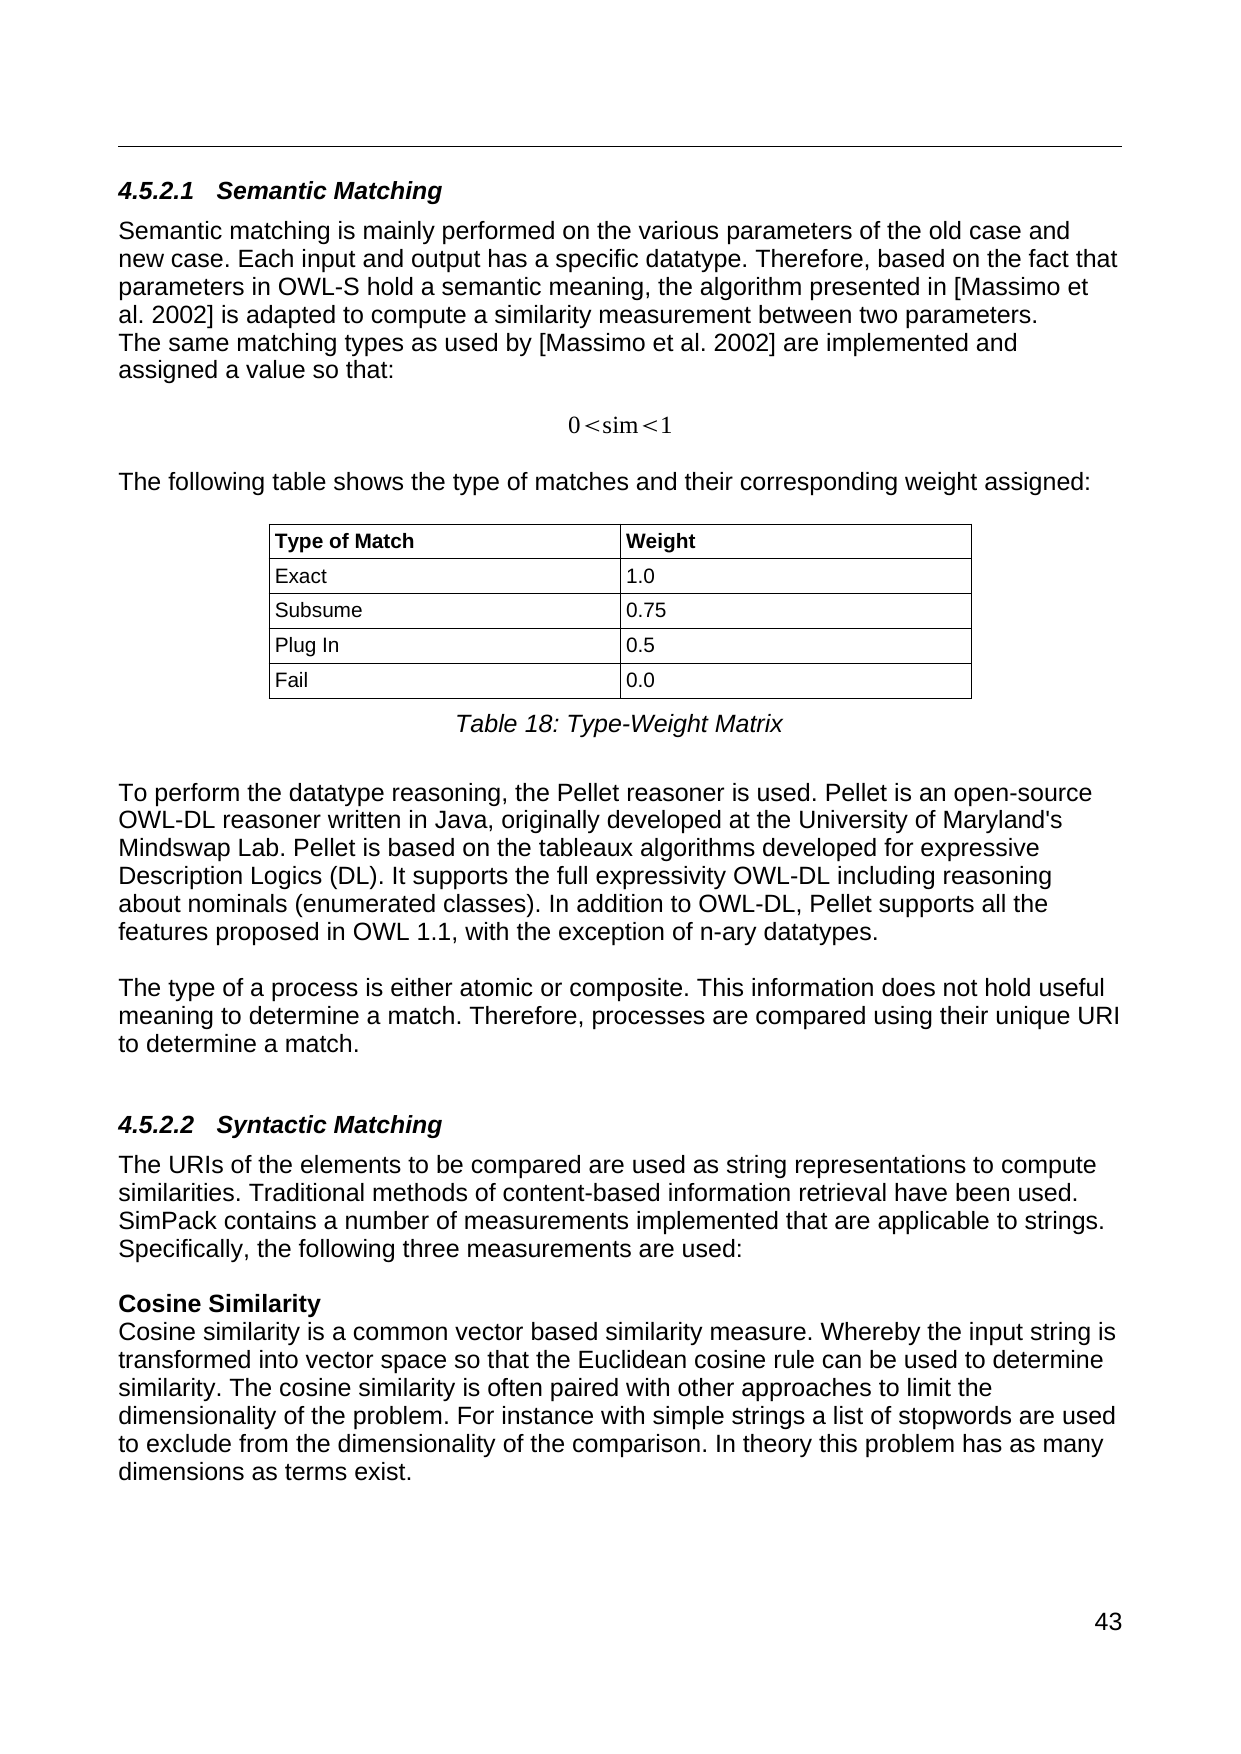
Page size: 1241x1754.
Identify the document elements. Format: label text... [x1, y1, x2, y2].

text The URIs of the elements to be compared are used as string representations to compute similarities. Traditional methods of content-based information retrieval have been used. SimPack contains a number of measurements implemented that are applicable to strings. Specifically, the following three measurements are used: [118, 1151, 1122, 1262]
text The type of a process is either atomic or composite. This information does not hold useful meaning to determine a match. Therefore, processes are compared using their unique URI to determine a match. [118, 974, 1122, 1058]
table_cell Exact [270, 559, 620, 593]
table_cell Subsume [270, 594, 620, 628]
text Cosine similarity is a common vector based similarity measure. Whereby the input string is transformed into vector space so that the Euclidean cosine rule can be used to determine similarity. The cosine similarity is often paired with other approaches to limit the dimensionality of the problem. For instance with simple strings a list of stopwords are used to exclude from the dimensionality of the comparison. In theory this problem has as many dimensions as terms exist. [118, 1318, 1122, 1486]
text Table 18: Type-Weight Matrix [118, 710, 1122, 738]
table_cell 1.0 [621, 559, 971, 593]
subtitle Syntactic Matching [118, 1111, 1122, 1138]
table_cell Fail [270, 664, 620, 697]
table_header Weight [621, 525, 971, 558]
text Semantic matching is mainly performed on the various parameters of the old case and new case. Each input and output has a specific datatype. Therefore, based on the fact that parameters in OWL-S hold a semantic meaning, the algorithm presented in [Massimo et al. 2002] is adapted to compute a similarity measurement between two parameters. [118, 217, 1122, 328]
text The same matching types as used by [Massimo et al. 2002] are implemented and assigned a value so that: [118, 328, 1122, 384]
table_cell 0.75 [621, 594, 971, 628]
table_header Type of Match [270, 525, 620, 558]
text The following table shows the type of matches and their corresponding weight assigned: [118, 468, 1122, 496]
text To perform the datatype reasoning, the Pellet reasoner is used. Pellet is an open-source OWL-DL reasoner written in Java, originally developed at the University of Maryland's Mindswap Lab. Pellet is based on the tableaux algorithms developed for expressive Description Logics (DL). It supports the full expressivity OWL-DL including reasoning about nominals (enumerated classes). In addition to OWL-DL, Pellet supports all the features proposed in OWL 1.1, with the exception of n-ary datatypes. [118, 778, 1122, 946]
text Cosine Similarity [118, 1290, 1122, 1318]
table_cell 0.0 [621, 664, 971, 697]
subtitle Semantic Matching [118, 177, 1122, 204]
table_cell 0.5 [621, 629, 971, 663]
table_cell Plug In [270, 629, 620, 663]
